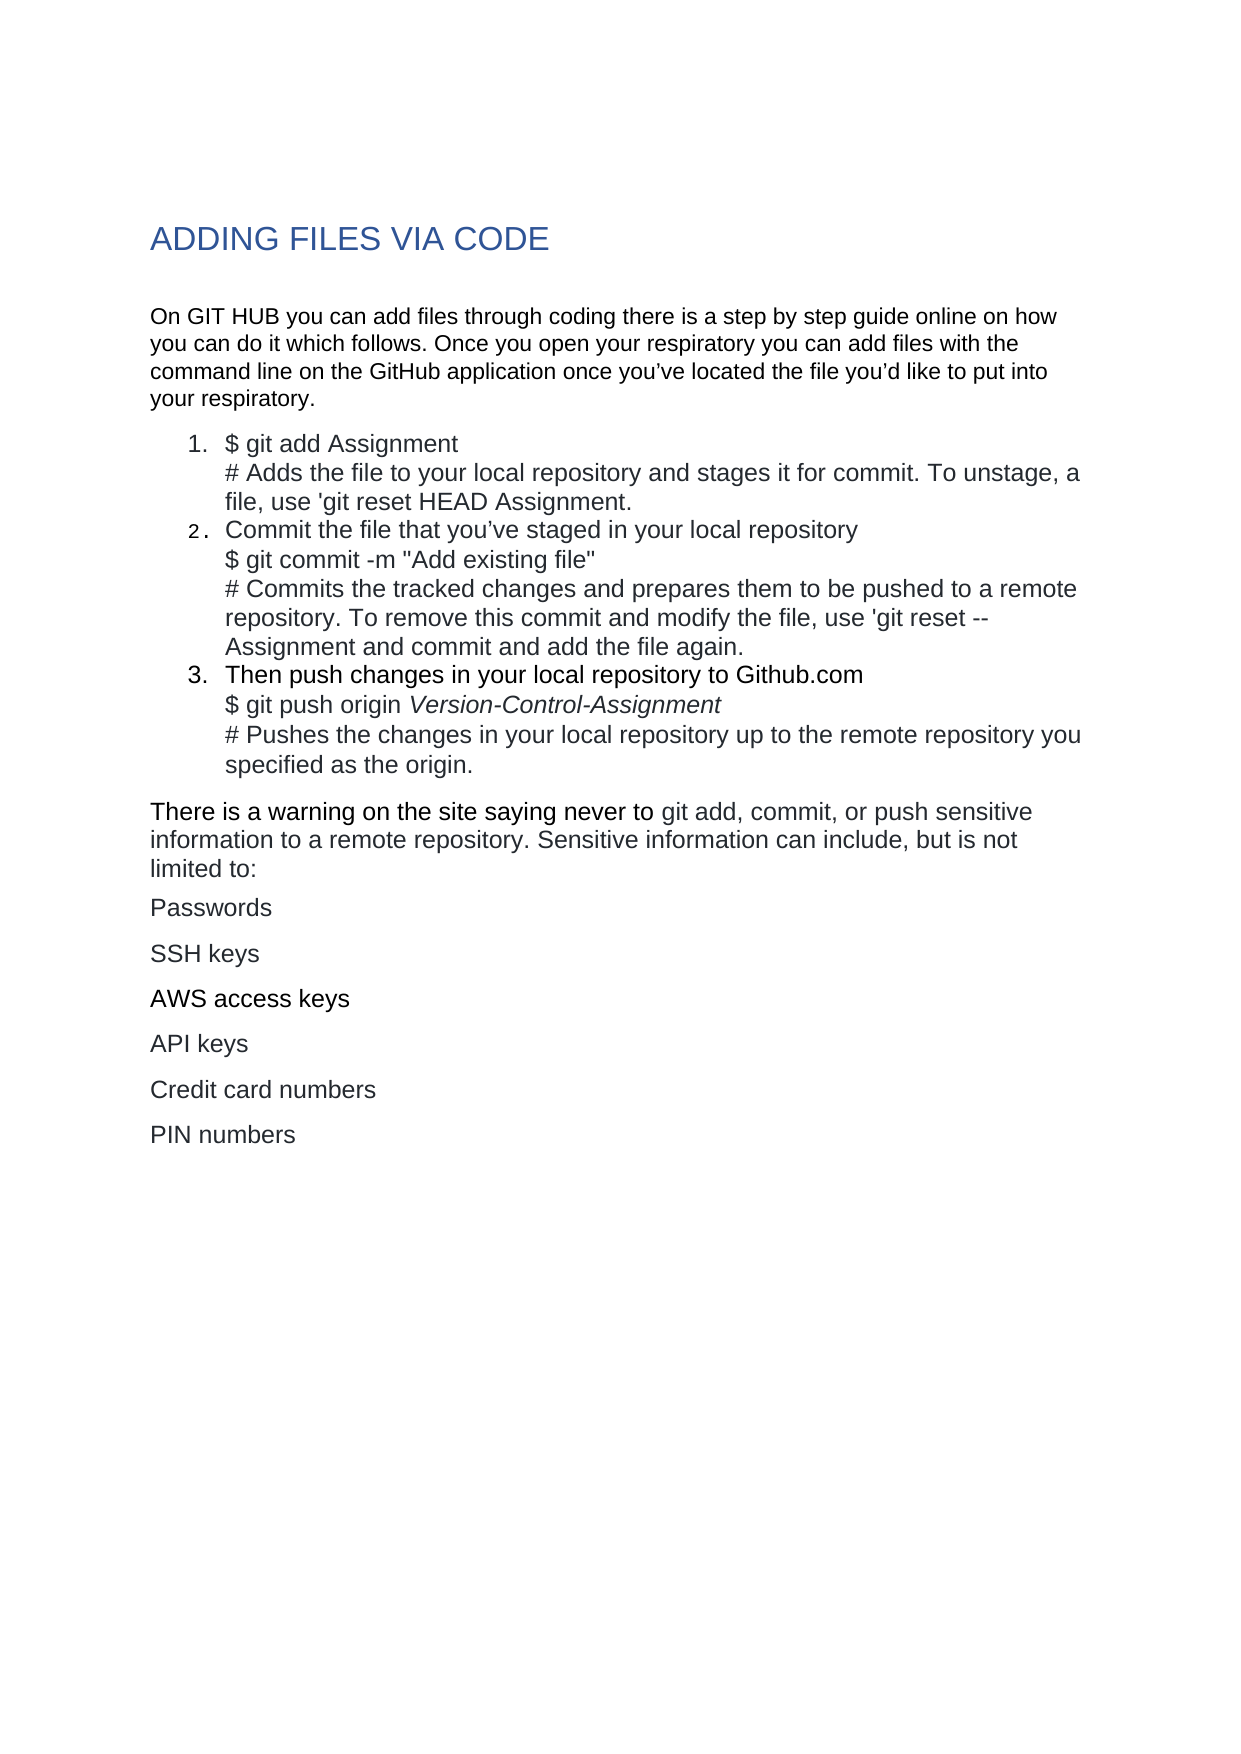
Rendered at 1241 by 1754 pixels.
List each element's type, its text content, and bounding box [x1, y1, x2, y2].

list # Adds the file to your local repository and stages it for commit. To unstage, a file, use 'git reset HEAD Assignment. [225, 458, 1090, 516]
subtitle ADDING FILES VIA CODE [150, 219, 1090, 257]
text $ git commit -m "Add existing file" [225, 545, 1090, 574]
list Commit the file that you’ve staged in your local repository [187, 516, 1090, 545]
text There is a warning on the site saying never to git add, commit, or push sensitive information to a remote repository. Sensitive information can include, but is not limited to: [150, 796, 1090, 883]
list # Pushes the changes in your local repository up to the remote repository you specified as the origin. [225, 720, 1090, 779]
text On GIT HUB you can add files through coding there is a step by step guide online on how you can do it which follows. Once you open your respiratory you can add files with the command line on the GitHub application once you’ve located the file you’d like to put into your respiratory. [150, 303, 1090, 412]
text SSH keys [150, 938, 1090, 967]
text # Commits the tracked changes and prepares them to be pushed to a remote repository. To remove this commit and modify the file, use 'git reset --Assignment and commit and add the file again. [225, 574, 1090, 660]
list Then push changes in your local repository to Github.com [187, 660, 1090, 689]
list $ git push origin Version-Control-Assignment [225, 690, 1090, 719]
text API keys [150, 1029, 1090, 1058]
text Passwords [150, 893, 1090, 922]
text AWS access keys [150, 984, 1090, 1013]
text Credit card numbers [150, 1075, 1090, 1103]
list $ git add Assignment [187, 429, 1090, 458]
text PIN numbers [150, 1120, 1090, 1149]
